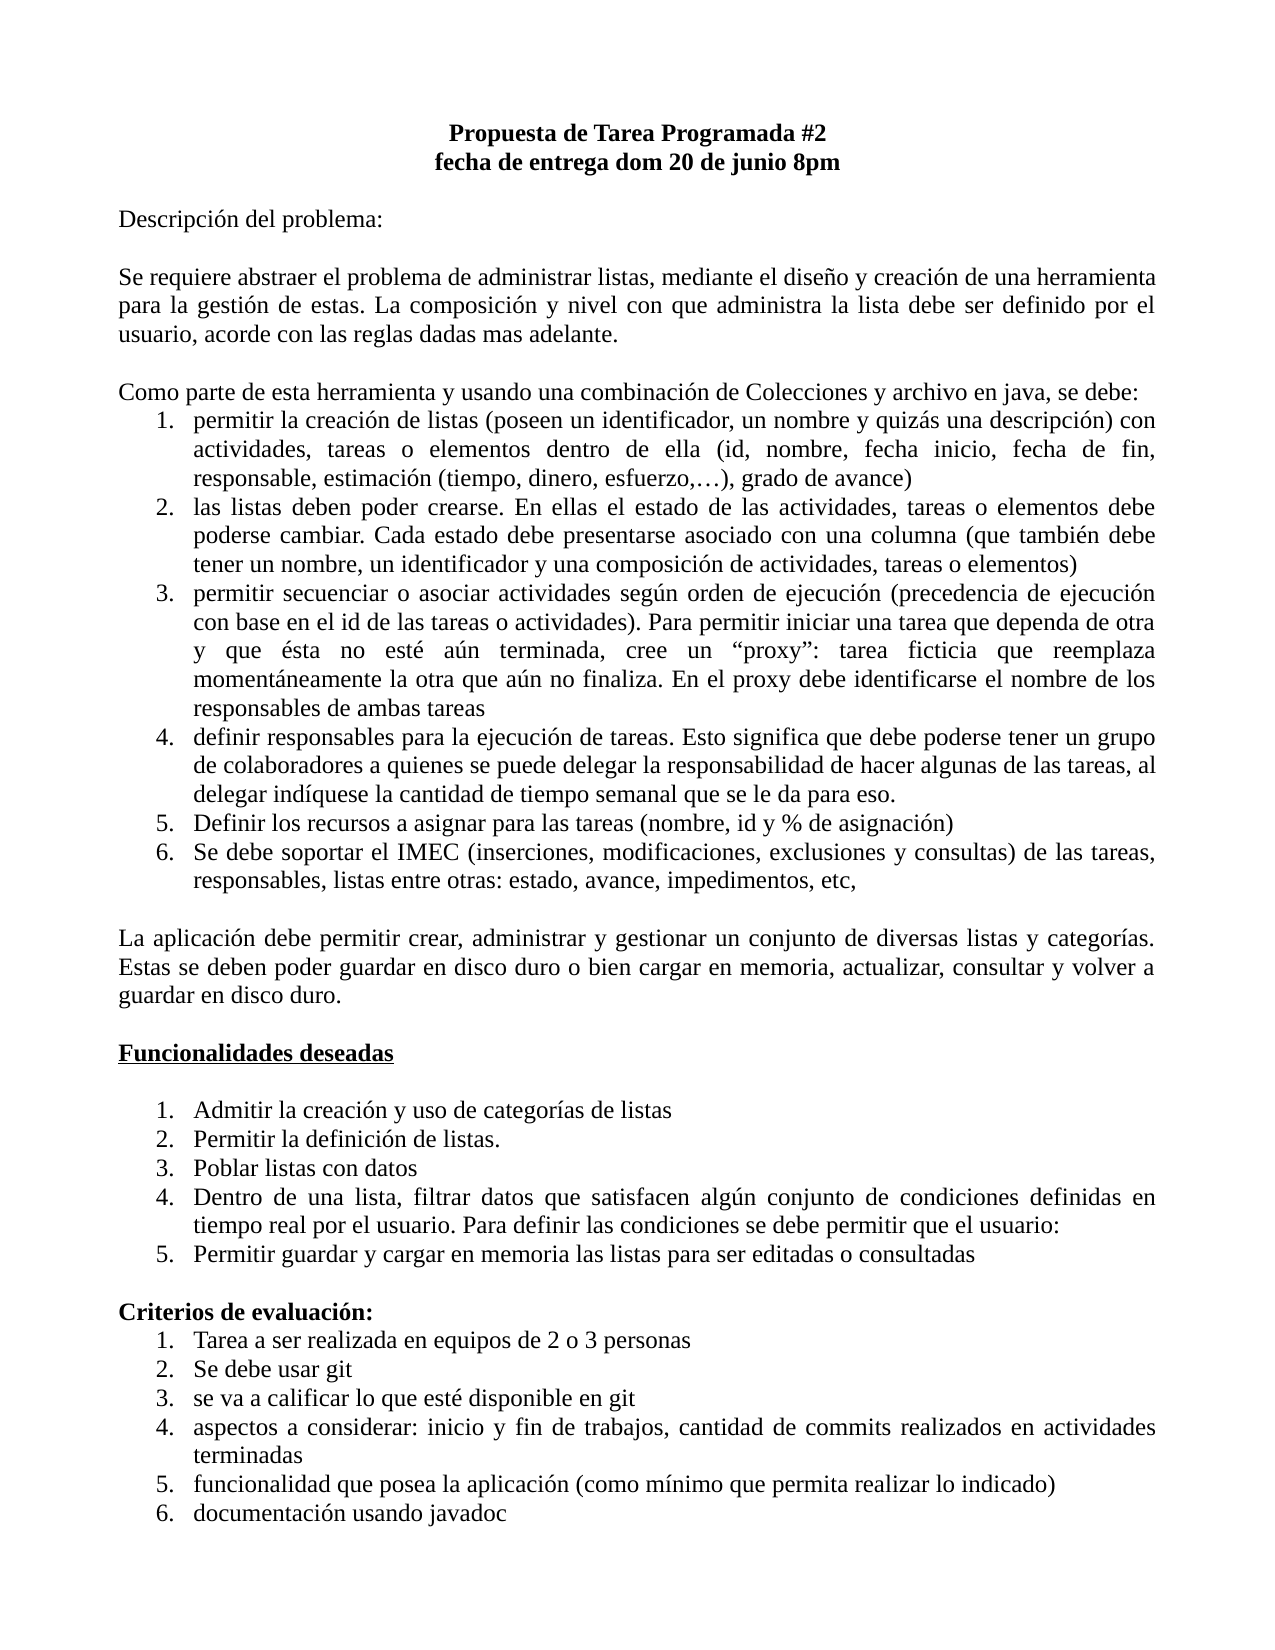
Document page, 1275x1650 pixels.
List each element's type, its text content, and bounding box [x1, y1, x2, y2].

text fecha de entrega dom 20 de junio 8pm [118, 147, 1157, 176]
list Se debe soportar el IMEC (inserciones, modificaciones, exclusiones y consultas) de las tareas, responsables, listas entre otras: estado, avance, impedimentos, etc, [156, 837, 1157, 894]
list definir responsables para la ejecución de tareas. Esto significa que debe poderse tener un grupo de colaboradores a quienes se puede delegar la responsabilidad de hacer algunas de las tareas, al delegar indíquese la cantidad de tiempo semanal que se le da para eso. [156, 722, 1157, 808]
list permitir secuenciar o asociar actividades según orden de ejecución (precedencia de ejecución con base en el id de las tareas o actividades). Para permitir iniciar una tarea que dependa de otra y que ésta no esté aún terminada, cree un “proxy”: tarea ficticia que reemplaza momentáneamente la otra que aún no finaliza. En el proxy debe identificarse el nombre de los responsables de ambas tareas [156, 578, 1157, 722]
text Descripción del problema: [118, 204, 1157, 233]
list aspectos a considerar: inicio y fin de trabajos, cantidad de commits realizados en actividades terminadas [156, 1412, 1157, 1469]
list documentación usando javadoc [156, 1498, 1157, 1527]
list se va a calificar lo que esté disponible en git [156, 1383, 1157, 1412]
list funcionalidad que posea la aplicación (como mínimo que permita realizar lo indicado) [156, 1469, 1157, 1498]
list Permitir guardar y cargar en memoria las listas para ser editadas o consultadas [156, 1239, 1157, 1268]
list Definir los recursos a asignar para las tareas (nombre, id y % de asignación) [156, 808, 1157, 837]
list las listas deben poder crearse. En ellas el estado de las actividades, tareas o elementos debe poderse cambiar. Cada estado debe presentarse asociado con una columna (que también debe tener un nombre, un identificador y una composición de actividades, tareas o elementos) [156, 492, 1157, 578]
list Permitir la definición de listas. [156, 1124, 1157, 1153]
text Criterios de evaluación: [118, 1297, 1157, 1326]
text Funcionalidades deseadas [118, 1038, 1157, 1067]
text Propuesta de Tarea Programada #2 [118, 118, 1157, 147]
text Como parte de esta herramienta y usando una combinación de Colecciones y archivo en java, se debe: [118, 377, 1157, 406]
list Se debe usar git [156, 1354, 1157, 1383]
text La aplicación debe permitir crear, administrar y gestionar un conjunto de diversas listas y categorías. Estas se deben poder guardar en disco duro o bien cargar en memoria, actualizar, consultar y volver a guardar en disco duro. [118, 923, 1157, 1009]
list Poblar listas con datos [156, 1153, 1157, 1182]
list permitir la creación de listas (poseen un identificador, un nombre y quizás una descripción) con actividades, tareas o elementos dentro de ella (id, nombre, fecha inicio, fecha de fin, responsable, estimación (tiempo, dinero, esfuerzo,…), grado de avance) [156, 406, 1157, 492]
list Dentro de una lista, filtrar datos que satisfacen algún conjunto de condiciones definidas en tiempo real por el usuario. Para definir las condiciones se debe permitir que el usuario: [156, 1182, 1157, 1239]
list Admitir la creación y uso de categorías de listas [156, 1096, 1157, 1124]
list Tarea a ser realizada en equipos de 2 o 3 personas [156, 1326, 1157, 1354]
text Se requiere abstraer el problema de administrar listas, mediante el diseño y creación de una herramienta para la gestión de estas. La composición y nivel con que administra la lista debe ser definido por el usuario, acorde con las reglas dadas mas adelante. [118, 262, 1157, 348]
